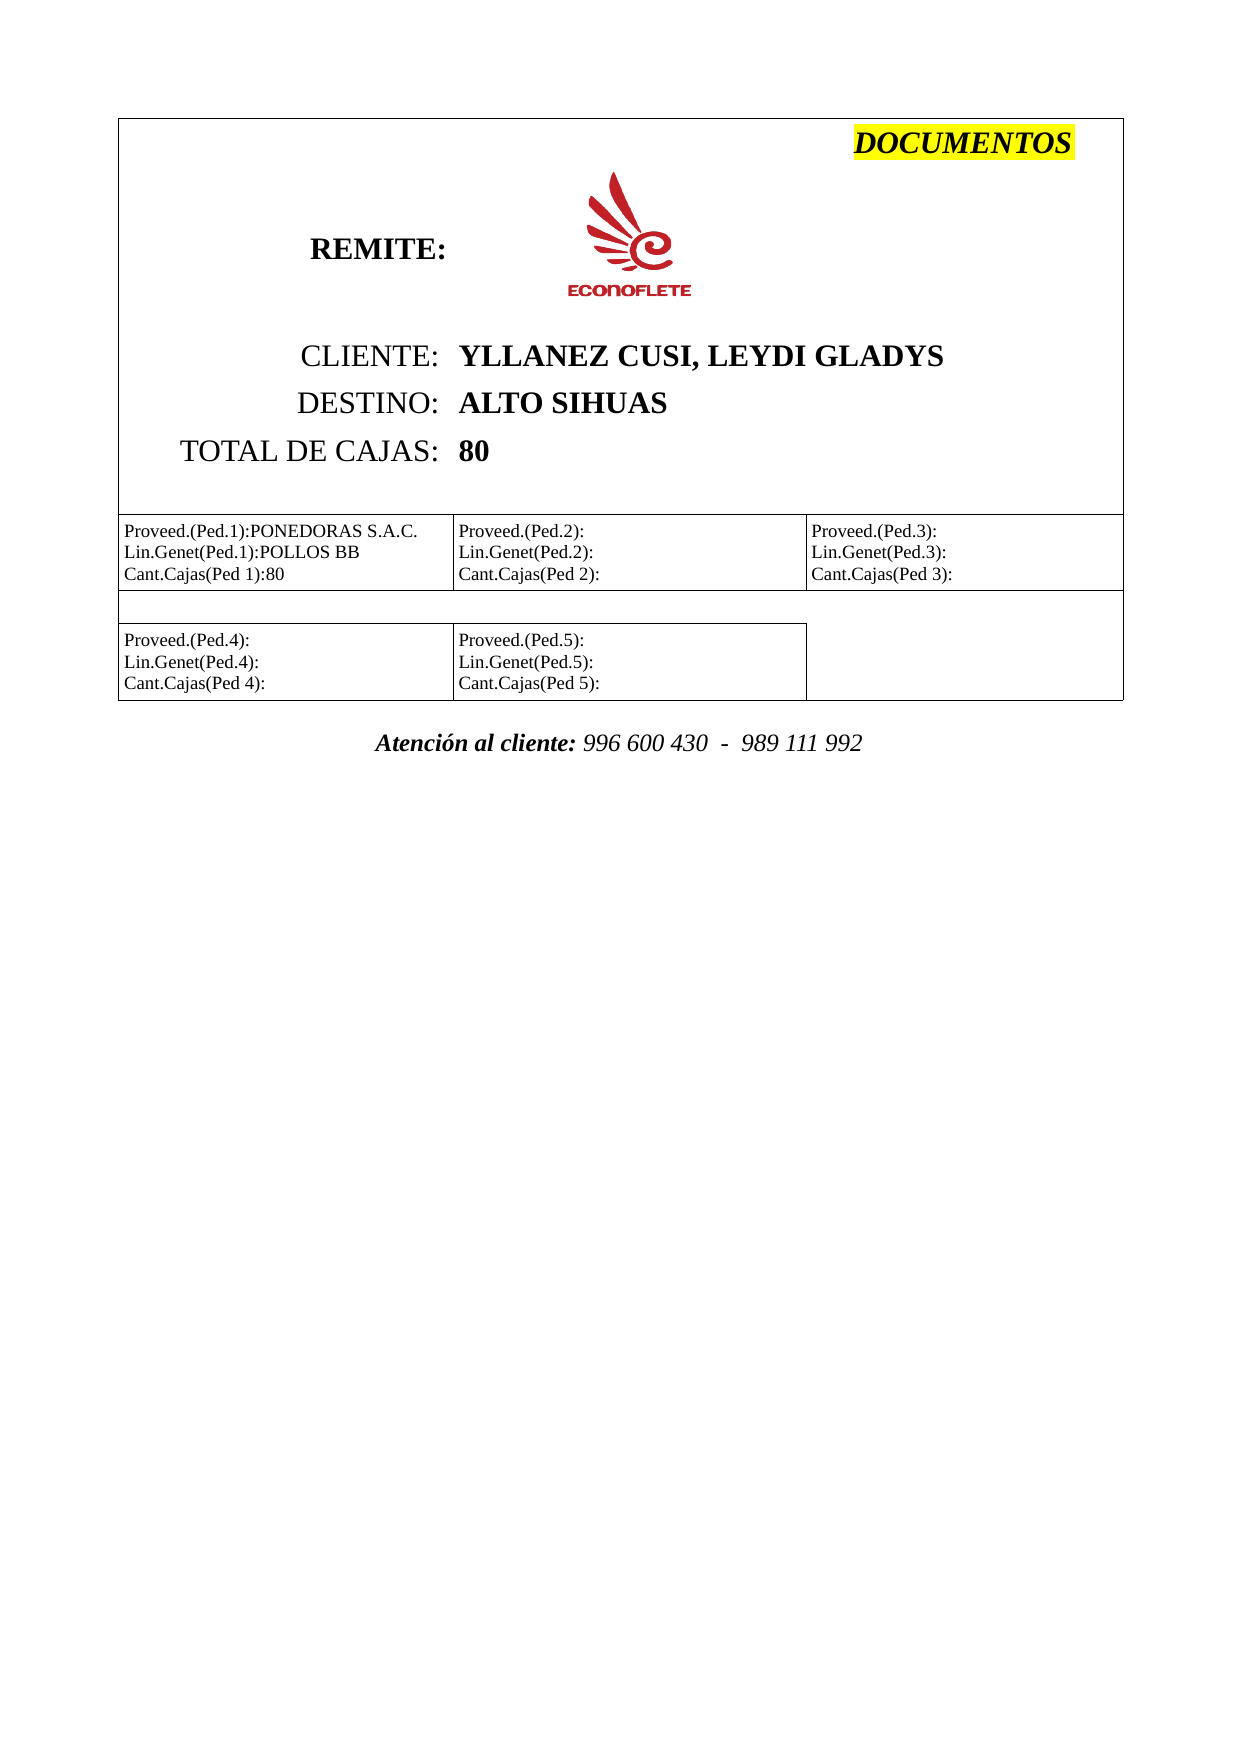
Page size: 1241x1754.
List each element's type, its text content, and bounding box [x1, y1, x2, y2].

table_cell [119, 474, 453, 514]
table_cell [806, 166, 1123, 332]
table_cell [806, 474, 1123, 514]
table_cell Proveed.(Ped.1):PONEDORAS S.A.C. Lin.Genet(Ped.1):POLLOS BB Cant.Cajas(Ped 1):80 [119, 515, 453, 590]
table_cell [453, 474, 806, 514]
table_cell Proveed.(Ped.3): Lin.Genet(Ped.3): Cant.Cajas(Ped 3): [807, 515, 1123, 590]
table_cell [806, 379, 1123, 426]
table_header [119, 119, 453, 166]
table_cell YLLANEZ CUSI, LEYDI GLADYS [453, 332, 1123, 379]
table_header [453, 119, 806, 166]
table_cell 80 [453, 426, 1123, 474]
table_cell ALTO SIHUAS [453, 379, 806, 426]
table_cell [807, 623, 1123, 699]
table_cell Proveed.(Ped.5): Lin.Genet(Ped.5): Cant.Cajas(Ped 5): [454, 624, 806, 699]
table_cell DESTINO: [119, 379, 453, 426]
table_cell REMITE: [119, 166, 453, 332]
table_cell TOTAL DE CAJAS: [119, 426, 453, 474]
table_cell CLIENTE: [119, 332, 453, 379]
table_cell [453, 591, 806, 623]
table_cell [806, 591, 1123, 623]
table_cell [453, 166, 806, 332]
table_header DOCUMENTOS [806, 119, 1123, 166]
table_cell Proveed.(Ped.4): Lin.Genet(Ped.4): Cant.Cajas(Ped 4): [119, 624, 453, 699]
picture [552, 171, 707, 297]
table_cell [119, 591, 453, 623]
table_cell Proveed.(Ped.2): Lin.Genet(Ped.2): Cant.Cajas(Ped 2): [454, 515, 806, 590]
text Atención al cliente: 996 600 430 - 989 111 992 [118, 728, 1122, 757]
